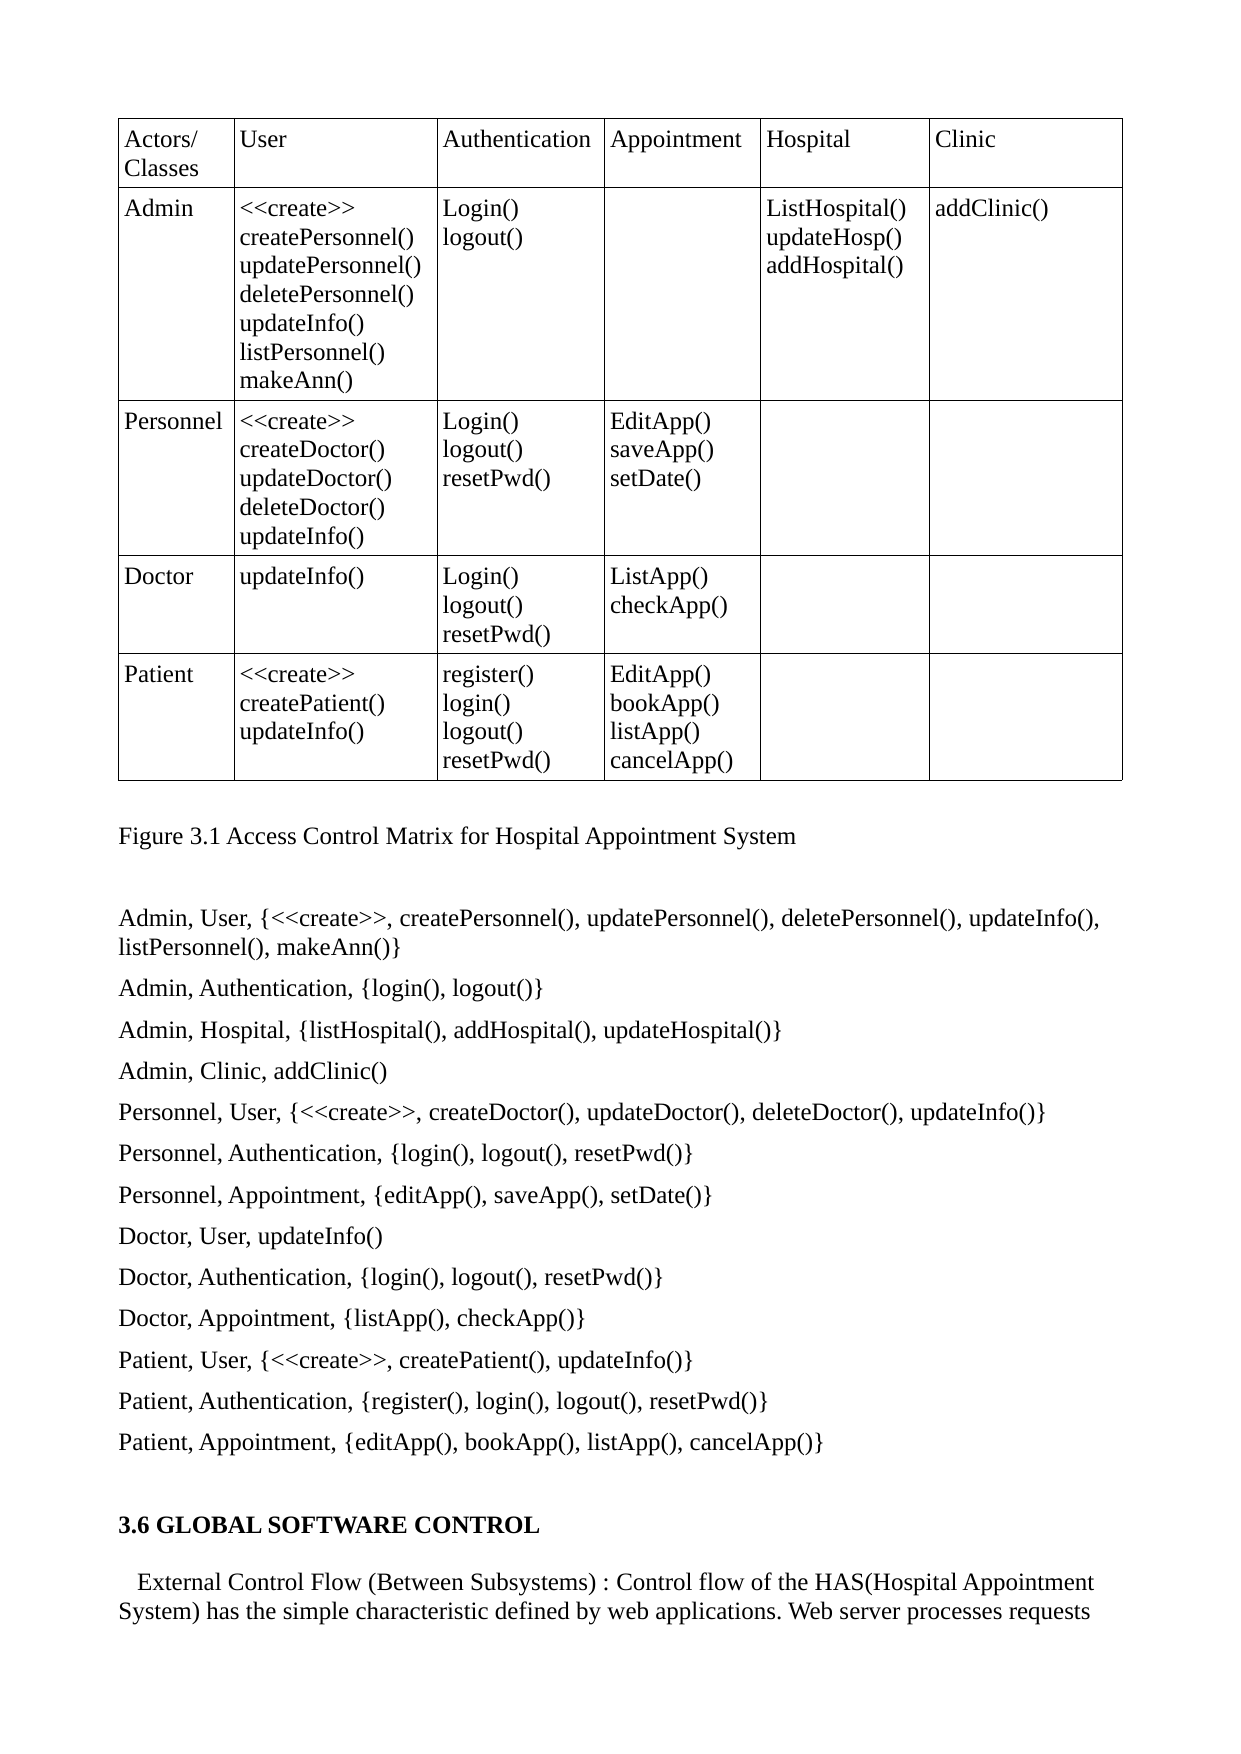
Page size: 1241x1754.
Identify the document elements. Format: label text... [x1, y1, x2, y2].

text Admin, Hospital, {listHospital(), addHospital(), updateHospital()} [118, 1015, 1122, 1043]
table_cell [761, 556, 929, 653]
text Admin, Clinic, addClinic() [118, 1056, 1122, 1085]
text Patient, Authentication, {register(), login(), logout(), resetPwd()} [118, 1386, 1122, 1415]
table_header Actors/ Classes [119, 119, 234, 187]
table_header Authentication [438, 119, 604, 187]
table_cell EditApp() bookApp() listApp() cancelApp() [605, 654, 760, 780]
text Patient, User, {<<create>>, createPatient(), updateInfo()} [118, 1345, 1122, 1373]
table_cell [930, 654, 1122, 780]
text Doctor, User, updateInfo() [118, 1221, 1122, 1250]
table_cell [930, 556, 1122, 653]
table_header Clinic [930, 119, 1122, 187]
table_cell <<create>> createPatient() updateInfo() [235, 654, 437, 780]
table_cell Patient [119, 654, 234, 780]
text Admin, User, {<<create>>, createPersonnel(), updatePersonnel(), deletePersonnel(), updateInfo(), listPersonnel(), makeAnn()} [118, 903, 1122, 961]
text Patient, Appointment, {editApp(), bookApp(), listApp(), cancelApp()} [118, 1427, 1122, 1456]
table_cell register() login() logout() resetPwd() [438, 654, 604, 780]
table_cell [605, 188, 760, 400]
table_cell Personnel [119, 401, 234, 555]
table_cell addClinic() [930, 188, 1122, 400]
table_cell Login() logout() resetPwd() [438, 556, 604, 653]
text Personnel, User, {<<create>>, createDoctor(), updateDoctor(), deleteDoctor(), updateInfo()} [118, 1097, 1122, 1126]
table_header Appointment [605, 119, 760, 187]
table_header User [235, 119, 437, 187]
table_cell <<create>> createPersonnel() updatePersonnel() deletePersonnel() updateInfo() listPersonnel() makeAnn() [235, 188, 437, 400]
text Doctor, Appointment, {listApp(), checkApp()} [118, 1303, 1122, 1332]
table_cell Login() logout() [438, 188, 604, 400]
table_cell Login() logout() resetPwd() [438, 401, 604, 555]
text Admin, Authentication, {login(), logout()} [118, 973, 1122, 1002]
text 3.6 GLOBAL SOFTWARE CONTROL [118, 1510, 1122, 1538]
table_header Hospital [761, 119, 929, 187]
table_cell [930, 401, 1122, 555]
table_cell Doctor [119, 556, 234, 653]
table_cell [761, 401, 929, 555]
text Doctor, Authentication, {login(), logout(), resetPwd()} [118, 1262, 1122, 1291]
text Figure 3.1 Access Control Matrix for Hospital Appointment System [118, 821, 1122, 850]
table_cell Admin [119, 188, 234, 400]
table_cell updateInfo() [235, 556, 437, 653]
text External Control Flow (Between Subsystems) : Control flow of the HAS(Hospital Appointment System) has the simple characteristic defined by web applications. Web server processes requests [118, 1567, 1122, 1625]
table_cell ListApp() checkApp() [605, 556, 760, 653]
text Personnel, Authentication, {login(), logout(), resetPwd()} [118, 1138, 1122, 1167]
table_cell ListHospital() updateHosp() addHospital() [761, 188, 929, 400]
table_cell [761, 654, 929, 780]
table_cell EditApp() saveApp() setDate() [605, 401, 760, 555]
table_cell <<create>> createDoctor() updateDoctor() deleteDoctor() updateInfo() [235, 401, 437, 555]
text Personnel, Appointment, {editApp(), saveApp(), setDate()} [118, 1180, 1122, 1208]
